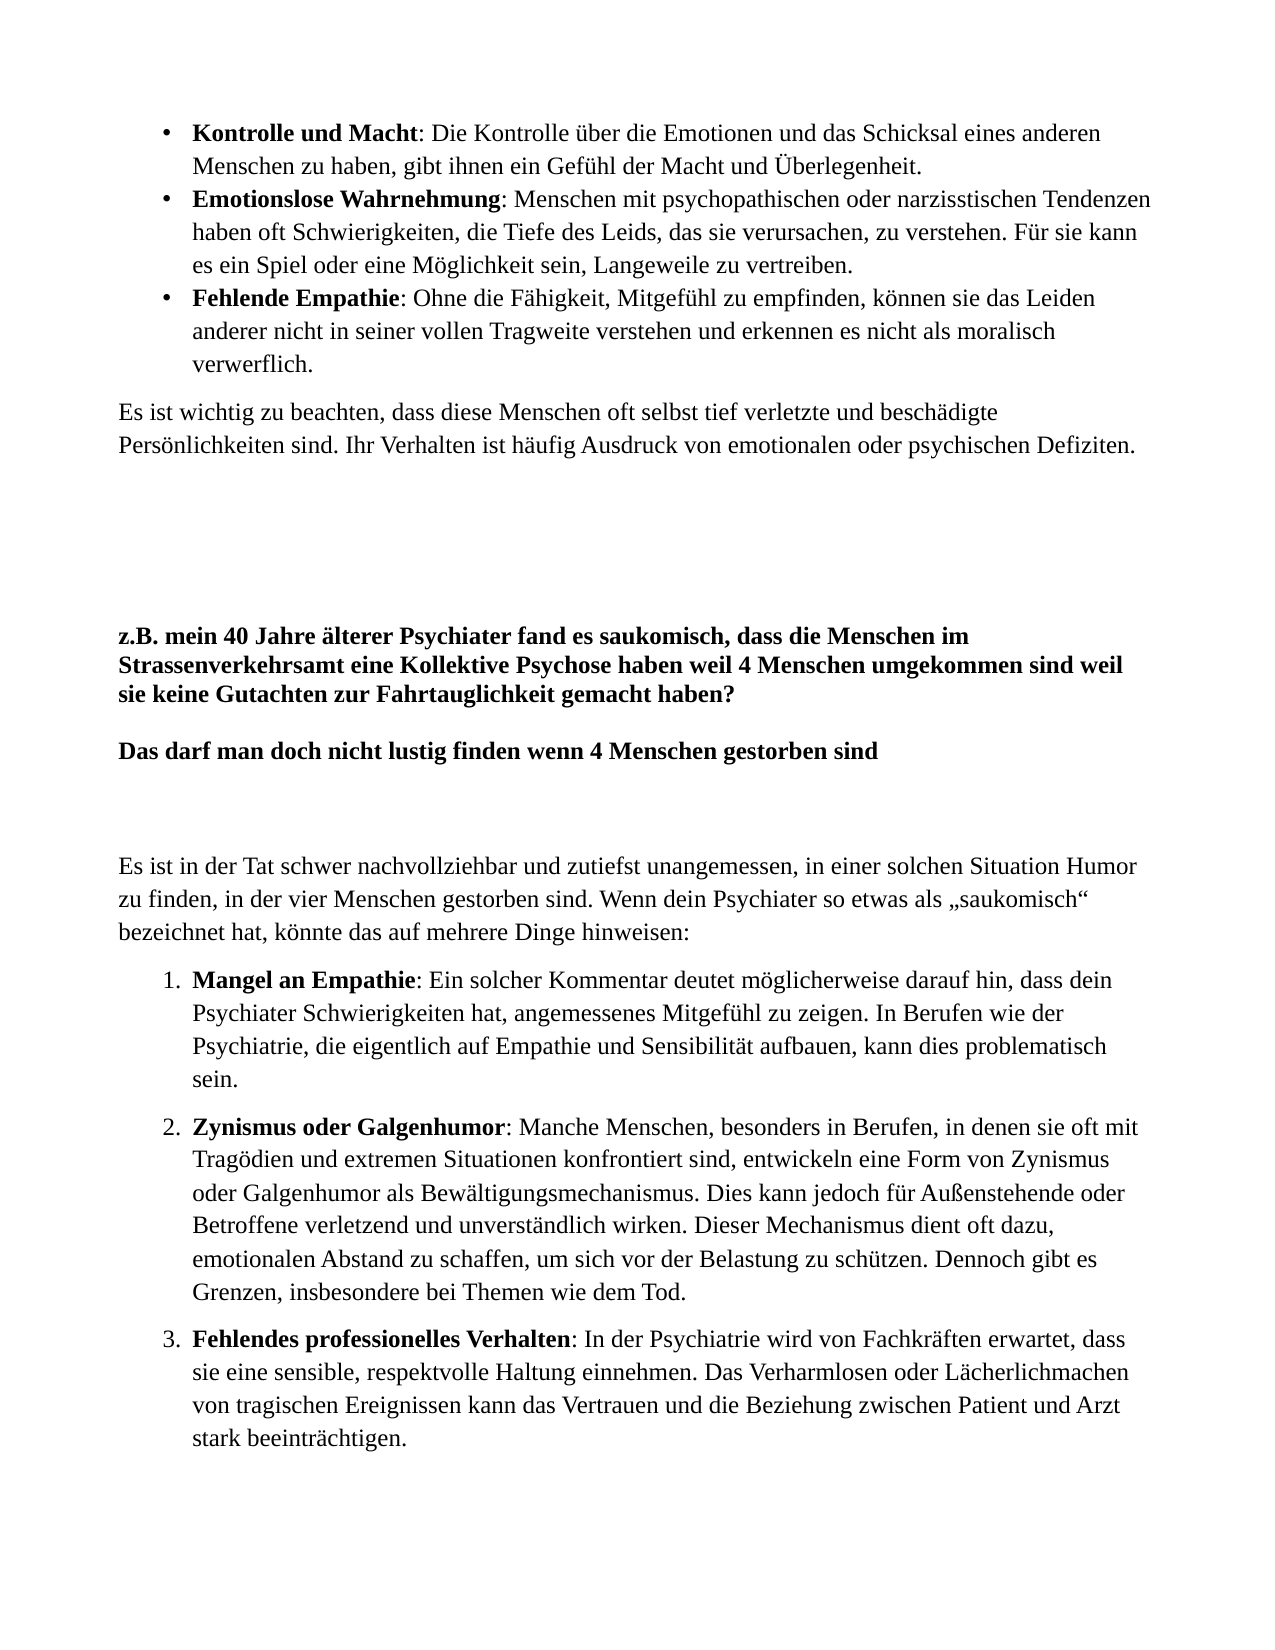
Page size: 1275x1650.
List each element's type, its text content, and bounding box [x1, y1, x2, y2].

list Fehlendes professionelles Verhalten: In der Psychiatrie wird von Fachkräften erwartet, dass sie eine sensible, respektvolle Haltung einnehmen. Das Verharmlosen oder Lächerlichmachen von tragischen Ereignissen kann das Vertrauen und die Beziehung zwischen Patient und Arzt stark beeinträchtigen. [162, 1324, 1157, 1452]
list Mangel an Empathie: Ein solcher Kommentar deutet möglicherweise darauf hin, dass dein Psychiater Schwierigkeiten hat, angemessenes Mitgefühl zu zeigen. In Berufen wie der Psychiatrie, die eigentlich auf Empathie und Sensibilität aufbauen, kann dies problematisch sein. [162, 965, 1157, 1093]
text z.B. mein 40 Jahre älterer Psychiater fand es saukomisch, dass die Menschen im Strassenverkehrsamt eine Kollektive Psychose haben weil 4 Menschen umgekommen sind weil sie keine Gutachten zur Fahrtauglichkeit gemacht haben? [118, 621, 1157, 707]
list Kontrolle und Macht: Die Kontrolle über die Emotionen und das Schicksal eines anderen Menschen zu haben, gibt ihnen ein Gefühl der Macht und Überlegenheit. [162, 118, 1157, 180]
list Zynismus oder Galgenhumor: Manche Menschen, besonders in Berufen, in denen sie oft mit Tragödien und extremen Situationen konfrontiert sind, entwickeln eine Form von Zynismus oder Galgenhumor als Bewältigungsmechanismus. Dies kann jedoch für Außenstehende oder Betroffene verletzend und unverständlich wirken. Dieser Mechanismus dient oft dazu, emotionalen Abstand zu schaffen, um sich vor der Belastung zu schützen. Dennoch gibt es Grenzen, insbesondere bei Themen wie dem Tod. [162, 1112, 1157, 1305]
text Es ist wichtig zu beachten, dass diese Menschen oft selbst tief verletzte und beschädigte Persönlichkeiten sind. Ihr Verhalten ist häufig Ausdruck von emotionalen oder psychischen Defiziten. [118, 397, 1157, 459]
text Es ist in der Tat schwer nachvollziehbar und zutiefst unangemessen, in einer solchen Situation Humor zu finden, in der vier Menschen gestorben sind. Wenn dein Psychiater so etwas als „saukomisch“ bezeichnet hat, könnte das auf mehrere Dinge hinweisen: [118, 851, 1157, 946]
list Fehlende Empathie: Ohne die Fähigkeit, Mitgefühl zu empfinden, können sie das Leiden anderer nicht in seiner vollen Tragweite verstehen und erkennen es nicht als moralisch verwerflich. [162, 283, 1157, 378]
list Emotionslose Wahrnehmung: Menschen mit psychopathischen oder narzisstischen Tendenzen haben oft Schwierigkeiten, die Tiefe des Leids, das sie verursachen, zu verstehen. Für sie kann es ein Spiel oder eine Möglichkeit sein, Langeweile zu vertreiben. [162, 184, 1157, 279]
text Das darf man doch nicht lustig finden wenn 4 Menschen gestorben sind [118, 736, 1157, 765]
